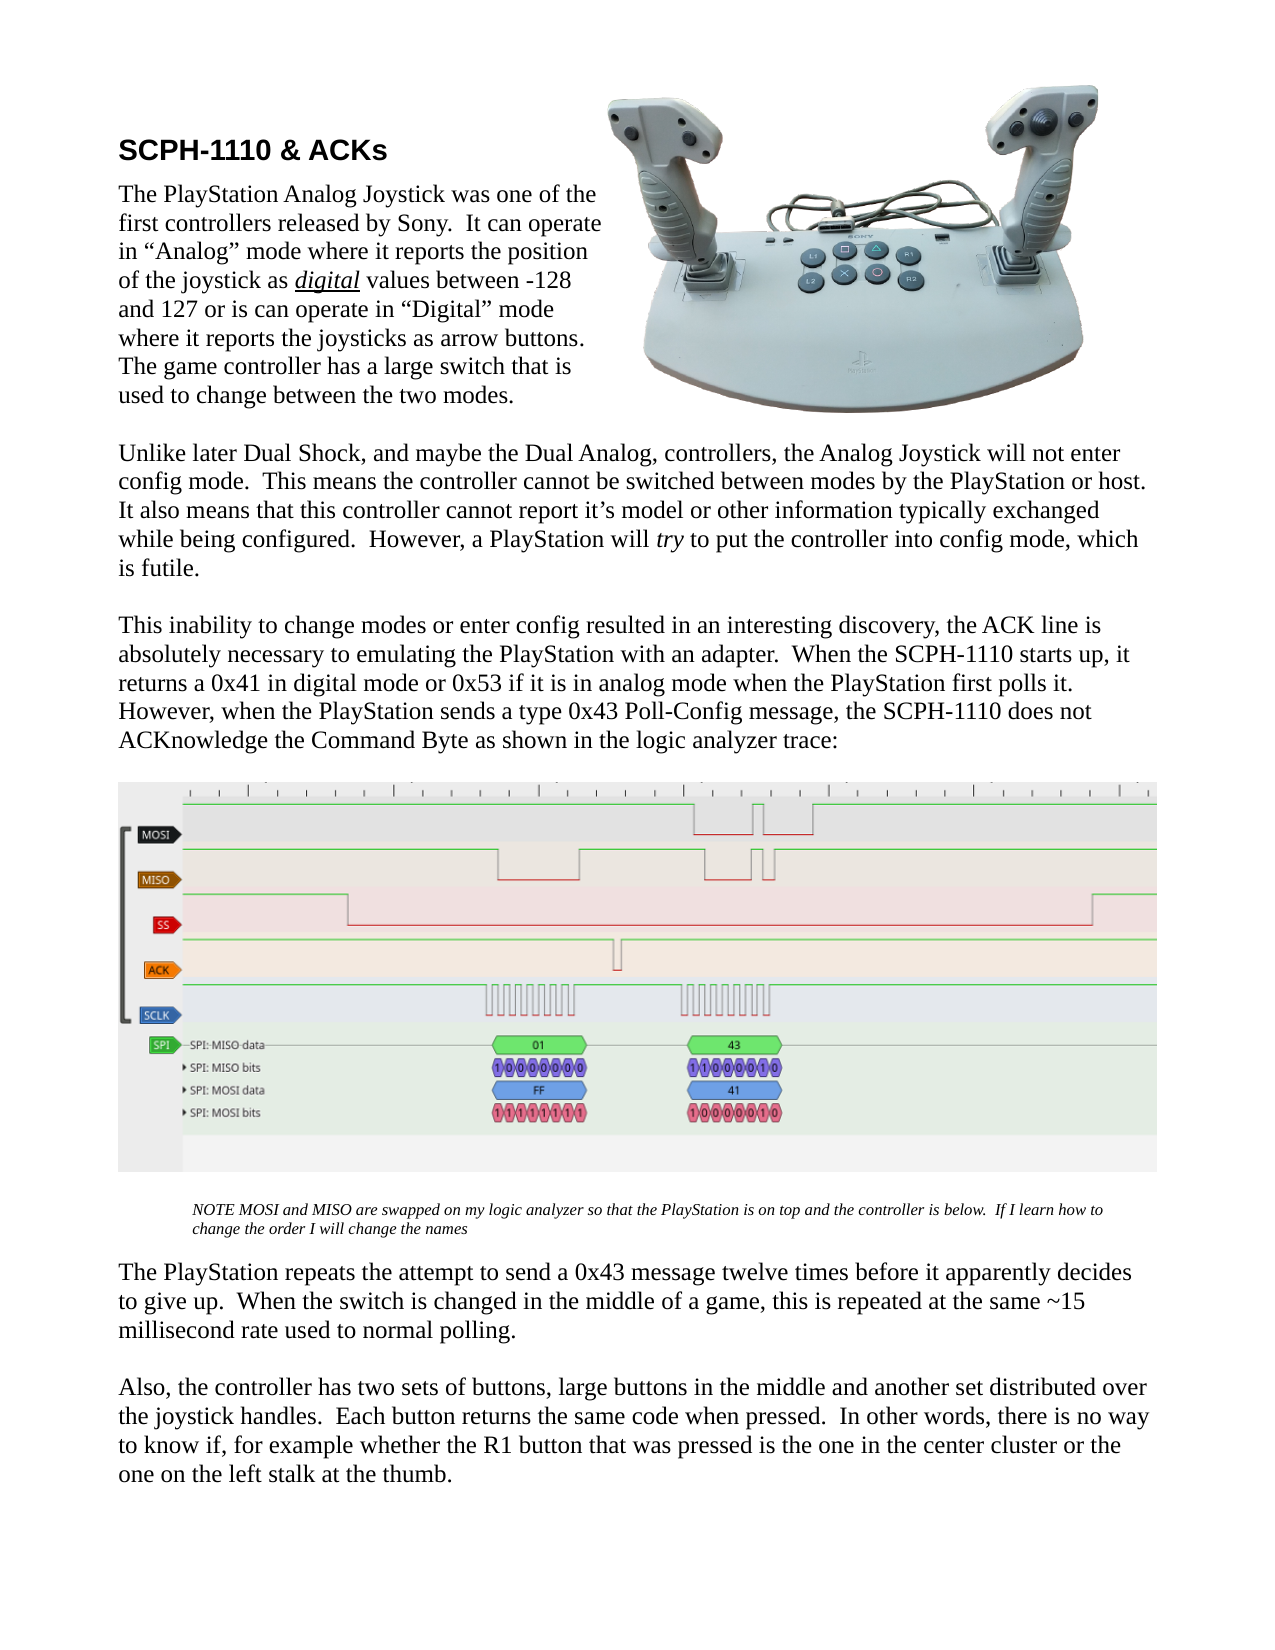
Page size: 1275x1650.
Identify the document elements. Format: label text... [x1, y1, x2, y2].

text Unlike later Dual Shock, and maybe the Dual Analog, controllers, the Analog Joystick will not enter config mode. This means the controller cannot be switched between modes by the PlayStation or host. It also means that this controller cannot report it’s model or other information typically exchanged while being configured. However, a PlayStation will try to put the controller into config mode, which is futile. [118, 438, 1157, 581]
text Also, the controller has two sets of buttons, large buttons in the middle and another set distributed over the joystick handles. Each button returns the same code when pressed. In other words, there is no way to know if, for example whether the R1 button that was pressed is the one in the center cluster or the one on the left stalk at the thumb. [118, 1372, 1157, 1487]
text The PlayStation Analog Joystick was one of the first controllers released by Sony. It can operate in “Analog” mode where it reports the position of the joystick as digital values between -128 and 127 or is can operate in “Digital” mode where it reports the joysticks as arrow buttons. The game controller has a large switch that is used to change between the two modes. [118, 179, 607, 409]
text [1099, 179, 1157, 409]
text NOTE MOSI and MISO are swapped on my logic analyzer so that the PlayStation is on top and the controller is below. If I learn how to change the order I will change the names [192, 1200, 1157, 1257]
subtitle [1099, 133, 1157, 166]
subtitle SCPH-1110 & ACKs [118, 133, 607, 166]
text The PlayStation repeats the attempt to send a 0x43 message twelve times before it apparently decides to give up. When the switch is changed in the middle of a game, this is repeated at the same ~15 millisecond rate used to normal polling. [118, 1257, 1157, 1344]
picture [607, 85, 1099, 413]
picture [118, 782, 1157, 1172]
text This inability to change modes or enter config resulted in an interesting discovery, the ACK line is absolutely necessary to emulating the PlayStation with an adapter. When the SCPH-1110 starts up, it returns a 0x41 in digital mode or 0x53 if it is in analog mode when the PlayStation first polls it. However, when the PlayStation sends a type 0x43 Poll-Config message, the SCPH-1110 does not ACKnowledge the Command Byte as shown in the logic analyzer trace: [118, 610, 1157, 754]
